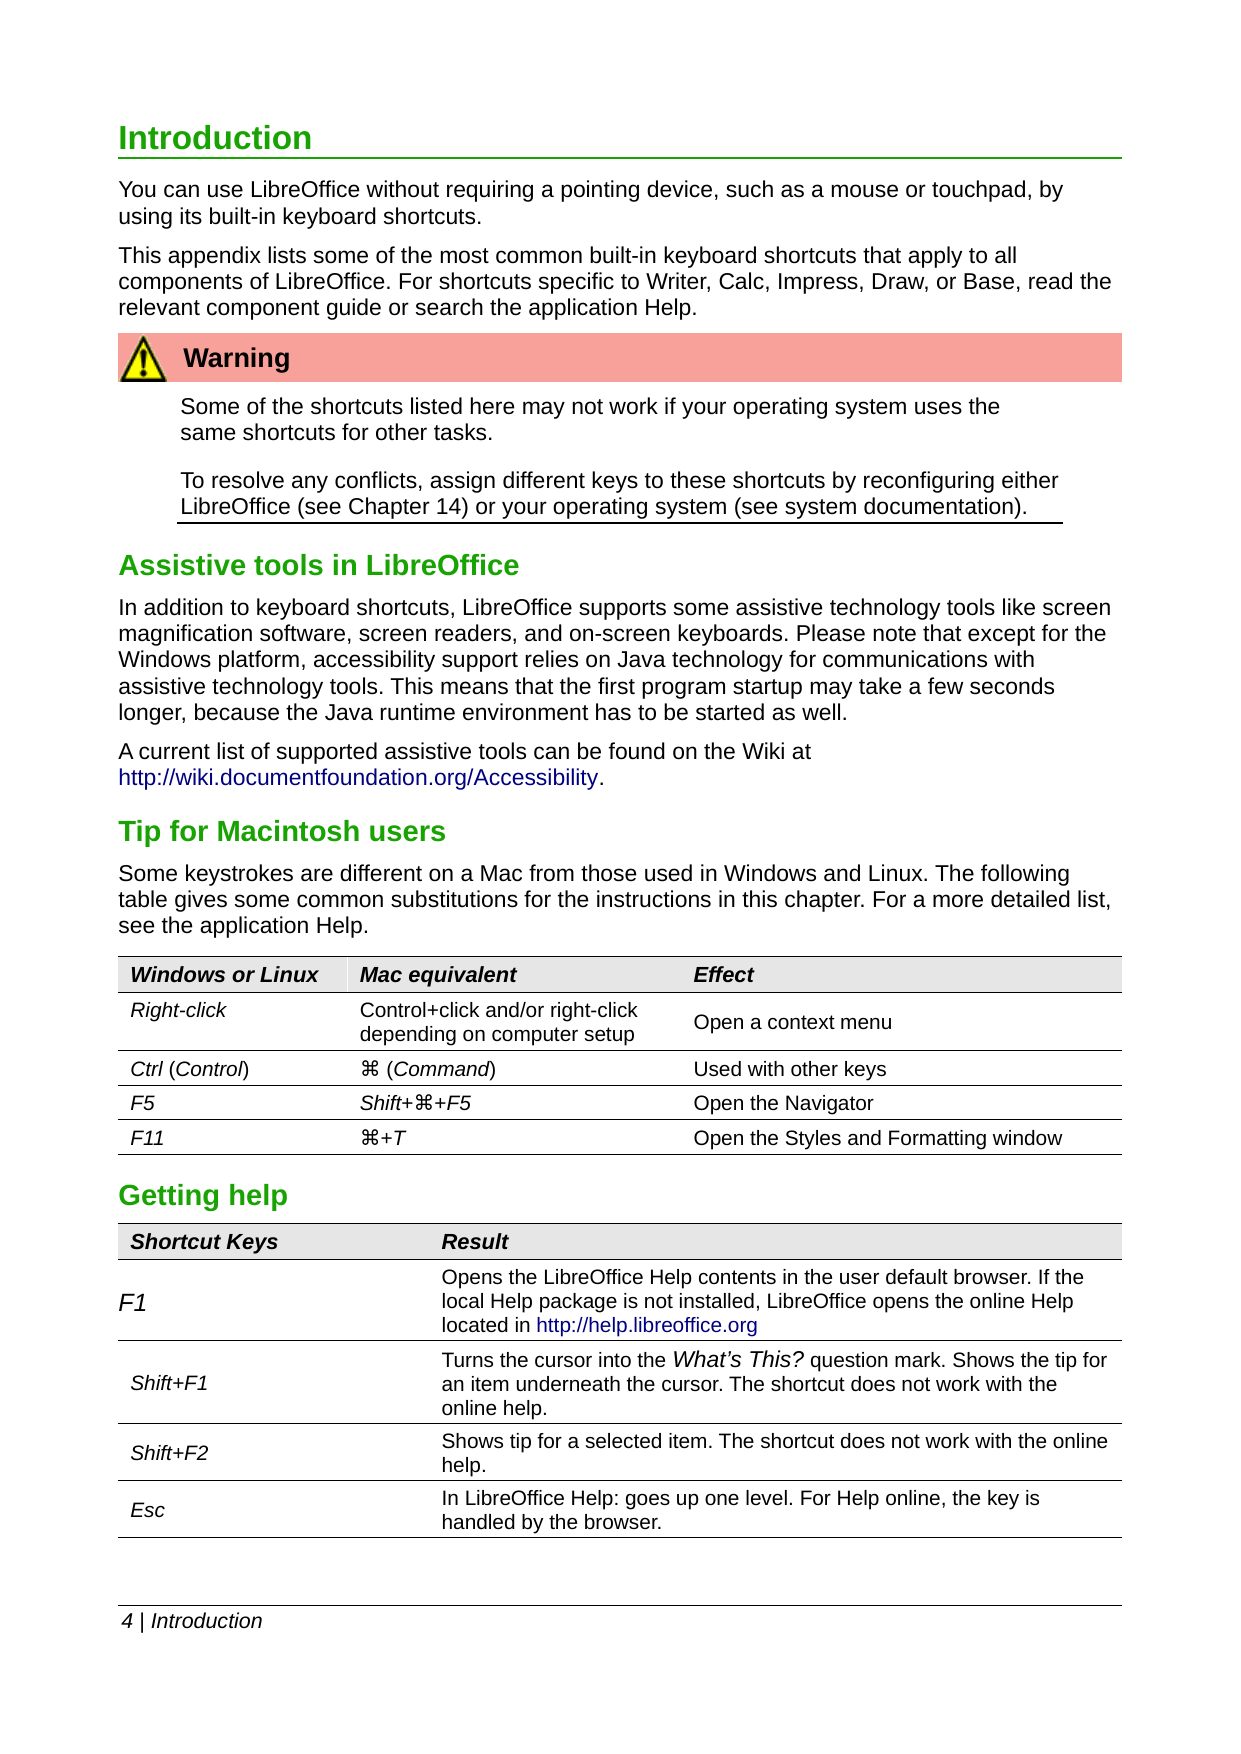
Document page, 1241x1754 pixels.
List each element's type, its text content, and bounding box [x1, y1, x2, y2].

table_cell Ctrl (Control) [118, 1051, 347, 1085]
table_cell Opens the LibreOffice Help contents in the user default browser. If the local Help package is not installed, LibreOffice opens the online Help located in http://help.libreoffice.org [429, 1260, 1122, 1339]
table_cell F1 [118, 1260, 429, 1339]
text Some of the shortcuts listed here may not work if your operating system uses the same shortcuts for other tasks. [177, 390, 1063, 446]
table_header Shortcut Keys [118, 1224, 429, 1259]
table_cell ⌘+T [348, 1120, 681, 1154]
table_cell Shift+F2 [118, 1424, 429, 1480]
table_cell Shows tip for a selected item. The shortcut does not work with the online help. [429, 1424, 1122, 1480]
table_header Result [429, 1224, 1122, 1259]
table_cell F11 [118, 1120, 347, 1154]
text Some keystrokes are different on a Mac from those used in Windows and Linux. The following table gives some common substitutions for the instructions in this chapter. For a more detailed list, see the application Help. [118, 859, 1122, 938]
table_cell Shift+F1 [118, 1341, 429, 1423]
text This appendix lists some of the most common built-in keyboard shortcuts that apply to all components of LibreOffice. For shortcuts specific to Writer, Calc, Impress, Draw, or Base, read the relevant component guide or search the application Help. [118, 242, 1122, 321]
table_cell Open a context menu [681, 993, 1122, 1050]
table_cell Control+click and/or right-click depending on computer setup [348, 993, 681, 1050]
table_cell Right-click [118, 993, 347, 1050]
subtitle Getting help [118, 1178, 1122, 1211]
table_cell ⌘ (Command) [348, 1051, 681, 1085]
table_cell Open the Styles and Formatting window [681, 1120, 1122, 1154]
subtitle Introduction [118, 118, 1122, 157]
table_cell Esc [118, 1481, 429, 1537]
subtitle Tip for Macintosh users [118, 814, 1122, 848]
table_header Windows or Linux [118, 957, 347, 992]
table_cell Used with other keys [681, 1051, 1122, 1085]
text In addition to keyboard shortcuts, LibreOffice supports some assistive technology tools like screen magnification software, screen readers, and on-screen keyboards. Please note that except for the Windows platform, accessibility support relies on Java technology for communications with assistive technology tools. This means that the first program startup may take a few seconds longer, because the Java runtime environment has to be started as well. [118, 593, 1122, 725]
text To resolve any conflicts, assign different keys to these shortcuts by reconfiguring either LibreOffice (see Chapter 14) or your operating system (see system documentation). [177, 464, 1063, 522]
table_cell In LibreOffice Help: goes up one level. For Help online, the key is handled by the browser. [429, 1481, 1122, 1537]
table_cell Turns the cursor into the What’s This? question mark. Shows the tip for an item underneath the cursor. The shortcut does not work with the online help. [429, 1341, 1122, 1423]
table_header Effect [681, 957, 1122, 992]
subtitle Assistive tools in LibreOffice [118, 548, 1122, 582]
picture [119, 334, 167, 382]
subtitle Warning [118, 333, 1122, 382]
text You can use LibreOffice without requiring a pointing device, such as a mouse or touchpad, by using its built-in keyboard shortcuts. [118, 176, 1122, 229]
table_header Mac equivalent [348, 957, 681, 992]
table_cell Shift+⌘+F5 [348, 1086, 681, 1119]
text A current list of supported assistive tools can be found on the Wiki at http://wiki.documentfoundation.org/Accessibility. [118, 738, 1122, 791]
table_cell Open the Navigator [681, 1086, 1122, 1119]
table_cell F5 [118, 1086, 347, 1119]
